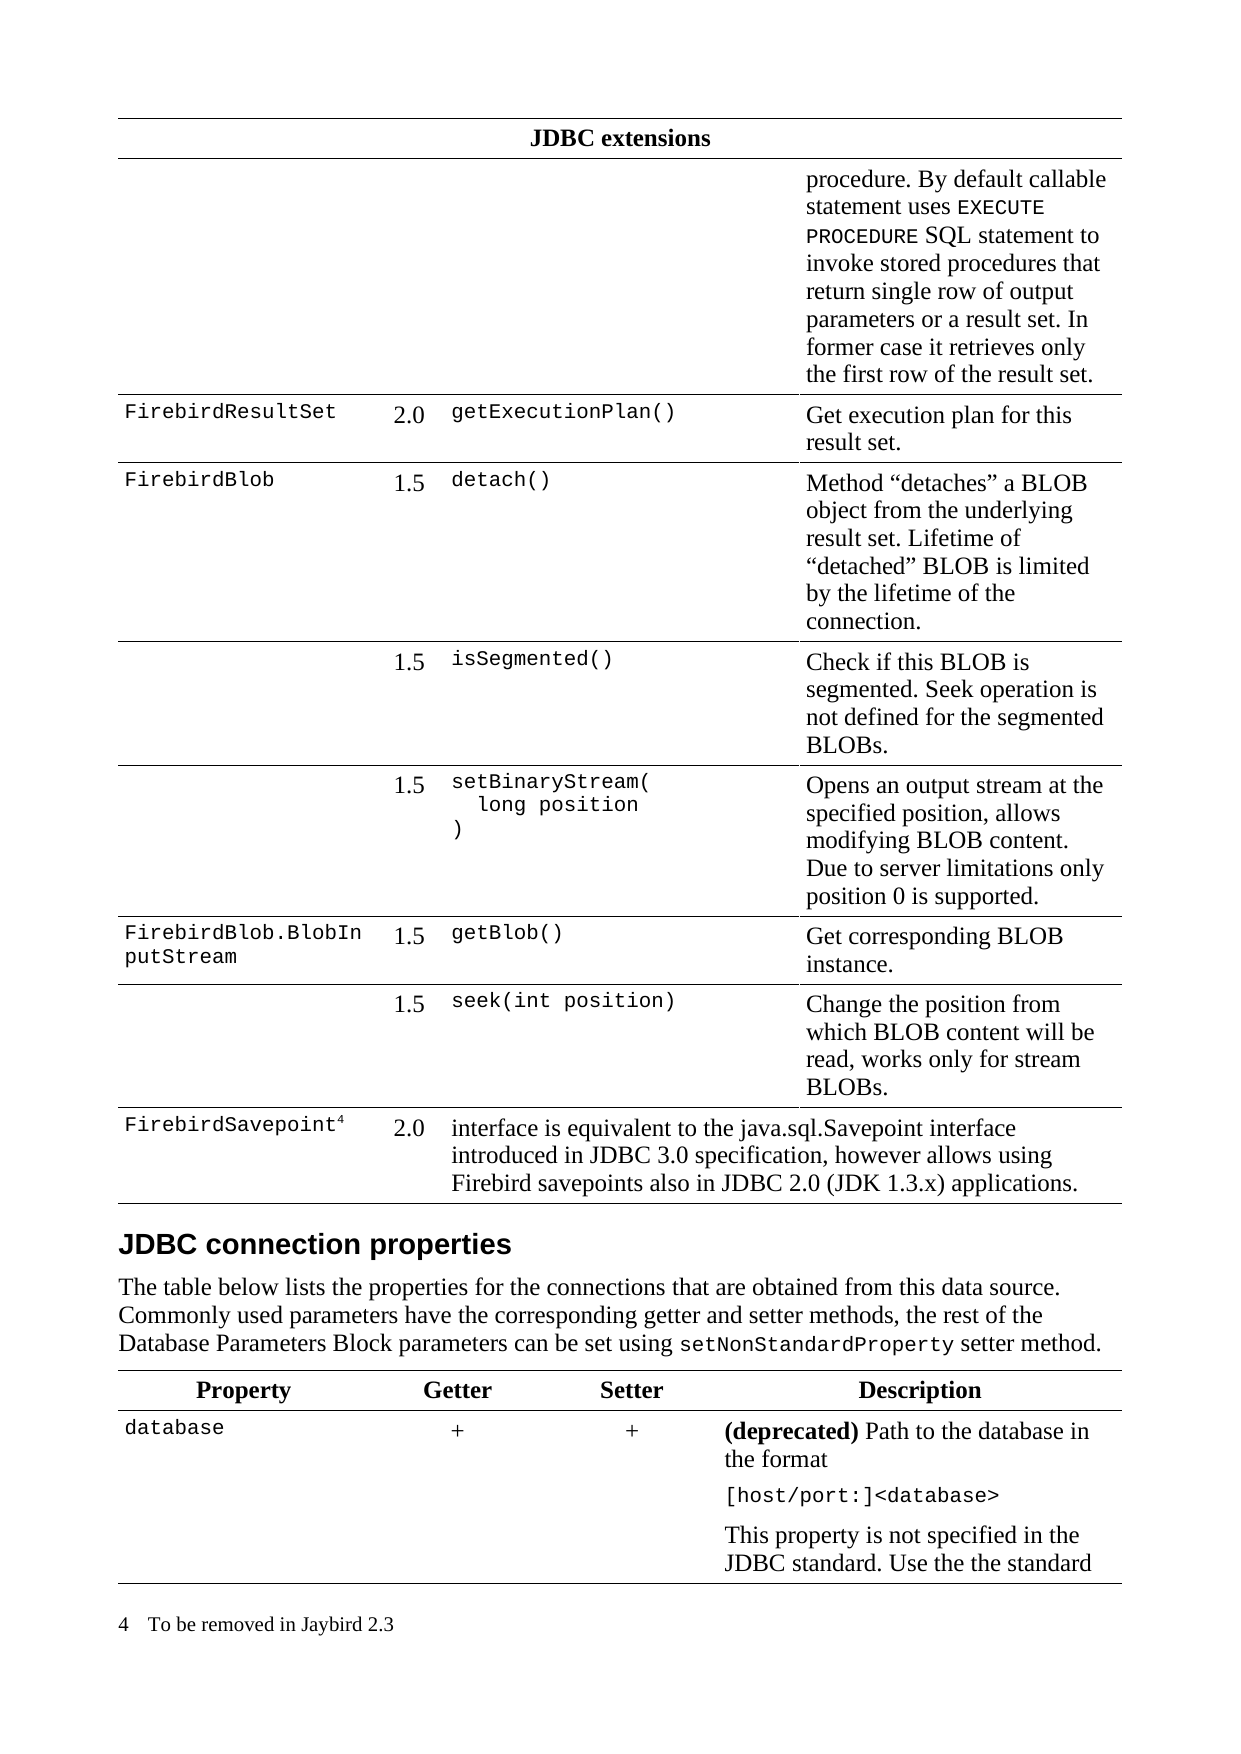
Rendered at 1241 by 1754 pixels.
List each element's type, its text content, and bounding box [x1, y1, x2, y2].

subtitle JDBC connection properties [118, 1228, 1122, 1261]
table_cell 1.5 [373, 985, 445, 1107]
table_header Setter [546, 1371, 718, 1410]
table_cell FirebirdSavepoint [118, 1108, 373, 1203]
table_cell FirebirdResultSet [118, 395, 373, 462]
table_header Property [118, 1371, 369, 1410]
table_cell [445, 159, 799, 394]
table_header Getter [369, 1371, 546, 1410]
table_cell FirebirdBlob [118, 463, 373, 641]
table_cell getBlob() [445, 917, 799, 984]
table_cell getExecutionPlan() [445, 395, 799, 462]
table_cell + [546, 1411, 718, 1583]
table_cell [373, 159, 445, 394]
table_cell Check if this BLOB is segmented. Seek operation is not defined for the segmented BLOBs. [800, 642, 1122, 765]
table_cell Change the position from which BLOB content will be read, works only for stream BLOBs. [800, 985, 1122, 1107]
table_cell (deprecated) Path to the database in the format [host/port:]<database> This property is not specified in the JDBC standard. Use the the standard [718, 1411, 1122, 1583]
table_cell detach() [445, 463, 799, 641]
table_cell Get corresponding BLOB instance. [800, 917, 1122, 984]
table_cell [118, 642, 373, 765]
table_cell isSegmented() [445, 642, 799, 765]
table_cell [118, 766, 373, 916]
table_cell 2.0 [373, 1108, 445, 1203]
table_cell seek(int position) [445, 985, 799, 1107]
table_cell 1.5 [373, 917, 445, 984]
table_cell interface is equivalent to the java.sql.Savepoint interface introduced in JDBC 3.0 specification, however allows using Firebird savepoints also in JDBC 2.0 (JDK 1.3.x) applications. [445, 1108, 1122, 1203]
table_cell database [118, 1411, 369, 1583]
table_cell setBinaryStream( long position ) [445, 766, 799, 916]
table_cell + [369, 1411, 546, 1583]
table_header JDBC extensions [118, 119, 1122, 158]
table_cell 1.5 [373, 766, 445, 916]
table_cell 1.5 [373, 463, 445, 641]
table_cell 1.5 [373, 642, 445, 765]
table_cell Get execution plan for this result set. [800, 395, 1122, 462]
table_cell procedure. By default callable statement uses EXECUTE PROCEDURE SQL statement to invoke stored procedures that return single row of output parameters or a result set. In former case it retrieves only the first row of the result set. [800, 159, 1122, 394]
table_cell Opens an output stream at the specified position, allows modifying BLOB content. Due to server limitations only position 0 is supported. [800, 766, 1122, 916]
table_cell FirebirdBlob.BlobInputStream [118, 917, 373, 984]
table_cell 2.0 [373, 395, 445, 462]
table_header Description [718, 1371, 1122, 1410]
table_cell [118, 159, 373, 394]
text The table below lists the properties for the connections that are obtained from this data source. Commonly used parameters have the corresponding getter and setter methods, the rest of the Database Parameters Block parameters can be set using setNonStandardProperty setter method. [118, 1273, 1122, 1357]
table_cell Method “detaches” a BLOB object from the underlying result set. Lifetime of “detached” BLOB is limited by the lifetime of the connection. [800, 463, 1122, 641]
table_cell [118, 985, 373, 1107]
